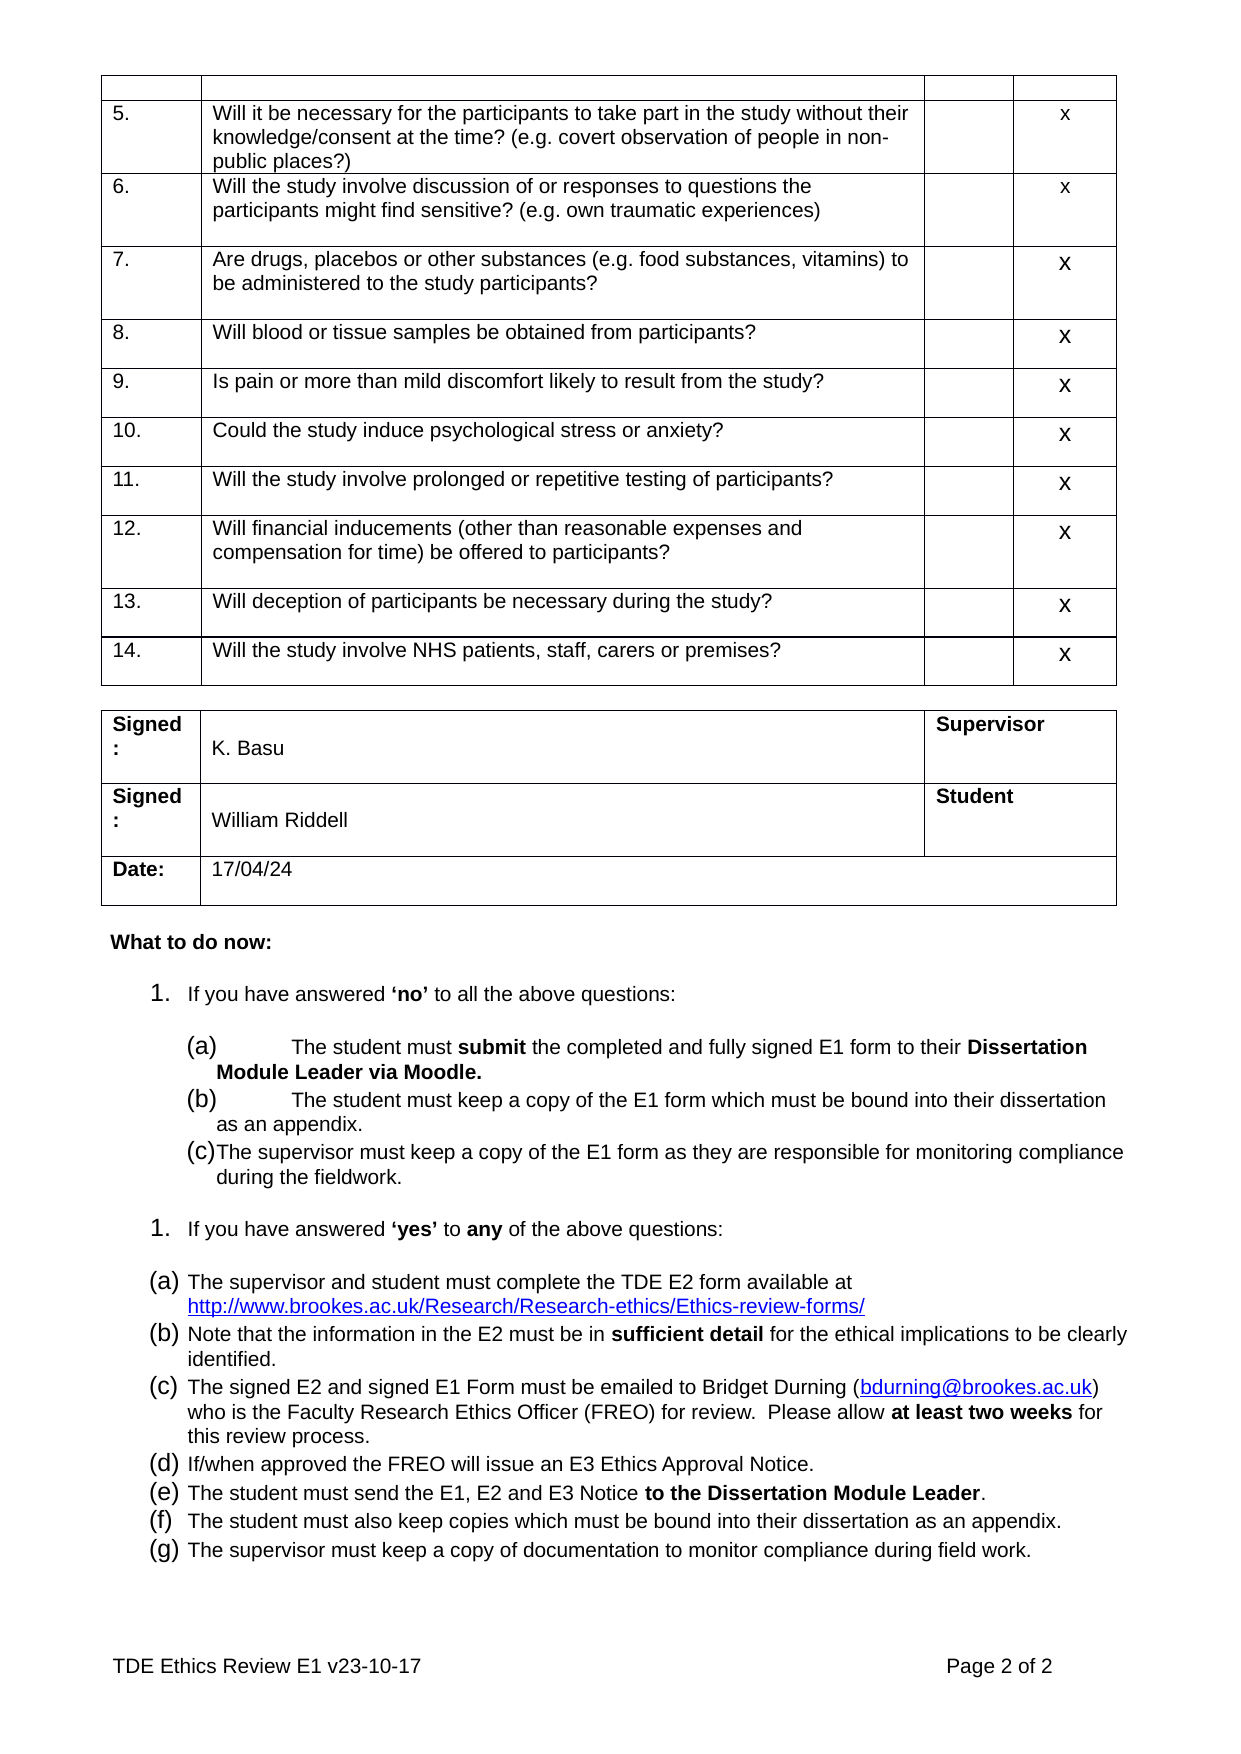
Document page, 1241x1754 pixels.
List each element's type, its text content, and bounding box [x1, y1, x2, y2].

table_cell [925, 638, 1013, 685]
table_cell 14. [102, 638, 201, 685]
list The student must also keep copies which must be bound into their dissertation as an appendix. [149, 1505, 1128, 1534]
table_header Signed: [102, 711, 200, 783]
list The supervisor must keep a copy of documentation to monitor compliance during field work. [149, 1534, 1128, 1563]
table_cell 11. [102, 467, 201, 514]
table_cell [1014, 76, 1116, 100]
list The supervisor and student must complete the TDE E2 form available at http://www.brookes.ac.uk/Research/Research-ethics/Ethics-review-forms/ [149, 1266, 1128, 1318]
table_cell [925, 857, 1116, 905]
table_cell x [1014, 638, 1116, 685]
table_cell Are drugs, placebos or other substances (e.g. food substances, vitamins) to be administered to the study participants? [202, 247, 924, 319]
table_cell x [1014, 369, 1116, 417]
table_cell Will the study involve NHS patients, staff, carers or premises? [202, 638, 924, 685]
table_cell Is pain or more than mild discomfort likely to result from the study? [202, 369, 924, 417]
table_cell [925, 320, 1013, 368]
list The supervisor must keep a copy of the E1 form as they are responsible for monitoring compliance during the fieldwork. [186, 1136, 1128, 1189]
list The signed E2 and signed E1 Form must be emailed to Bridget Durning (bdurning@brookes.ac.uk) who is the Faculty Research Ethics Officer (FREO) for review. Please allow at least two weeks for this review process. [149, 1371, 1128, 1448]
table_cell Signed: [102, 784, 200, 856]
table_cell 8. [102, 320, 201, 368]
table_cell 17/04/24 [201, 857, 924, 905]
table_cell [925, 418, 1013, 466]
table_cell Will the study involve prolonged or repetitive testing of participants? [202, 467, 924, 514]
table_cell x [1014, 320, 1116, 368]
table_cell William Riddell [201, 784, 924, 856]
text What to do now: [110, 930, 1128, 954]
table_cell 5. [102, 101, 201, 173]
table_cell x [1014, 101, 1116, 173]
table_cell 10. [102, 418, 201, 466]
table_cell x [1014, 247, 1116, 319]
table_cell x [1014, 516, 1116, 587]
table_cell 12. [102, 516, 201, 587]
table_header K. Basu [201, 711, 924, 783]
table_cell x [1014, 418, 1116, 466]
list The student must submit the completed and fully signed E1 form to their Dissertation Module Leader via Moodle. [186, 1031, 1128, 1083]
table_cell Will it be necessary for the participants to take part in the study without their knowledge/consent at the time? (e.g. covert observation of people in non-public places?) [202, 101, 924, 173]
table_cell Date: [102, 857, 200, 905]
table_cell 13. [102, 589, 201, 636]
table_cell [925, 589, 1013, 636]
table_cell x [1014, 467, 1116, 514]
table_cell x [1014, 589, 1116, 636]
list The student must send the E1, E2 and E3 Notice to the Dissertation Module Leader. [149, 1476, 1128, 1505]
list If you have answered ‘yes’ to any of the above questions: [150, 1213, 1128, 1242]
table_cell x [1014, 174, 1116, 246]
table_header Supervisor [925, 711, 1116, 783]
table_cell [925, 516, 1013, 587]
table_cell 7. [102, 247, 201, 319]
table_cell Will deception of participants be necessary during the study? [202, 589, 924, 636]
table_cell [925, 76, 1013, 100]
table_cell Will financial inducements (other than reasonable expenses and compensation for time) be offered to participants? [202, 516, 924, 587]
table_cell [202, 76, 924, 100]
table_cell Student [925, 784, 1116, 856]
table_cell [925, 369, 1013, 417]
table_cell [102, 76, 201, 100]
table_cell [925, 101, 1013, 173]
table_cell [925, 467, 1013, 514]
table_cell [925, 174, 1013, 246]
list If/when approved the FREO will issue an E3 Ethics Approval Notice. [149, 1448, 1128, 1476]
list Note that the information in the E2 must be in sufficient detail for the ethical implications to be clearly identified. [149, 1318, 1128, 1371]
table_cell Will the study involve discussion of or responses to questions the participants might find sensitive? (e.g. own traumatic experiences) [202, 174, 924, 246]
table_cell 9. [102, 369, 201, 417]
table_cell Will blood or tissue samples be obtained from participants? [202, 320, 924, 368]
table_cell 6. [102, 174, 201, 246]
table_cell [925, 247, 1013, 319]
list If you have answered ‘no’ to all the above questions: [150, 978, 1128, 1007]
table_cell Could the study induce psychological stress or anxiety? [202, 418, 924, 466]
list The student must keep a copy of the E1 form which must be bound into their dissertation as an appendix. [186, 1083, 1128, 1136]
